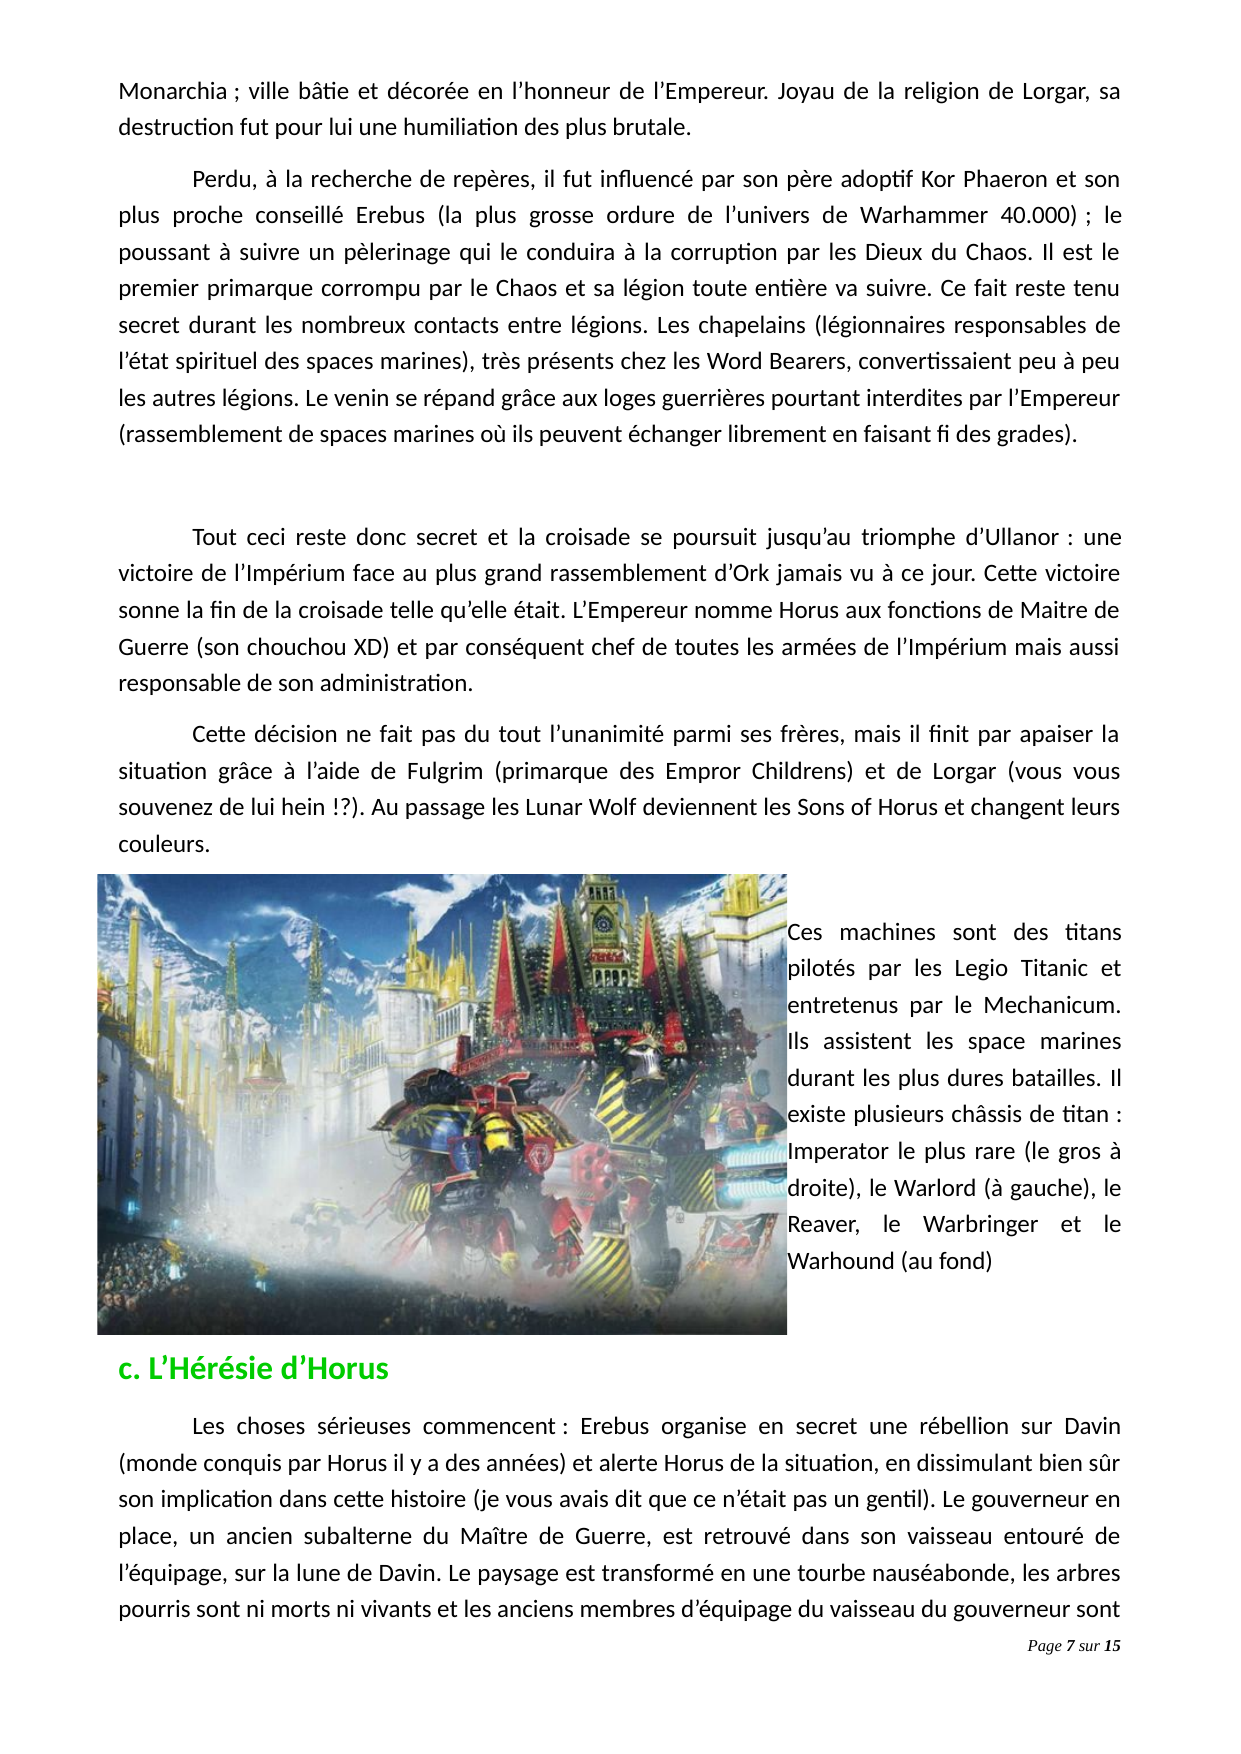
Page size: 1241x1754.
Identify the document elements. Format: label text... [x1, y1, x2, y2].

text Les choses sérieuses commencent : Erebus organise en secret une rébellion sur Davin (monde conquis par Horus il y a des années) et alerte Horus de la situation, en dissimulant bien sûr son implication dans cette histoire (je vous avais dit que ce n’était pas un gentil). Le gouverneur en place, un ancien subalterne du Maître de Guerre, est retrouvé dans son vaisseau entouré de l’équipage, sur la lune de Davin. Le paysage est transformé en une tourbe nauséabonde, les arbres pourris sont ni morts ni vivants et les anciens membres d’équipage du vaisseau du gouverneur sont [118, 1411, 1122, 1624]
text Tout ceci reste donc secret et la croisade se poursuit jusqu’au triomphe d’Ullanor : une victoire de l’Impérium face au plus grand rassemblement d’Ork jamais vu à ce jour. Cette victoire sonne la fin de la croisade telle qu’elle était. L’Empereur nomme Horus aux fonctions de Maitre de Guerre (son chouchou XD) et par conséquent chef de toutes les armées de l’Impérium mais aussi responsable de son administration. [118, 521, 1122, 698]
text Monarchia ; ville bâtie et décorée en l’honneur de l’Empereur. Joyau de la religion de Lorgar, sa destruction fut pour lui une humiliation des plus brutale. [118, 75, 1122, 142]
text Perdu, à la recherche de repères, il fut influencé par son père adoptif Kor Phaeron et son plus proche conseillé Erebus (la plus grosse ordure de l’univers de Warhammer 40.000) ; le poussant à suivre un pèlerinage qui le conduira à la corruption par les Dieux du Chaos. Il est le premier primarque corrompu par le Chaos et sa légion toute entière va suivre. Ce fait reste tenu secret durant les nombreux contacts entre légions. Les chapelains (légionnaires responsables de l’état spirituel des spaces marines), très présents chez les Word Bearers, convertissaient peu à peu les autres légions. Le venin se répand grâce aux loges guerrières pourtant interdites par l’Empereur (rassemblement de spaces marines où ils peuvent échanger librement en faisant fi des grades). [118, 163, 1122, 449]
picture [97, 874, 788, 1335]
text Ces machines sont des titans pilotés par les Legio Titanic et entretenus par le Mechanicum. Ils assistent les space marines durant les plus dures batailles. Il existe plusieurs châssis de titan : Imperator le plus rare (le gros à droite), le Warlord (à gauche), le Reaver, le Warbringer et le Warhound (au fond) [788, 879, 1122, 1275]
text Cette décision ne fait pas du tout l’unanimité parmi ses frères, mais il finit par apaiser la situation grâce à l’aide de Fulgrim (primarque des Empror Childrens) et de Lorgar (vous vous souvenez de lui hein !?). Au passage les Lunar Wolf deviennent les Sons of Horus et changent leurs couleurs. [118, 718, 1122, 858]
text c. L’Hérésie d’Horus [118, 1347, 1122, 1388]
